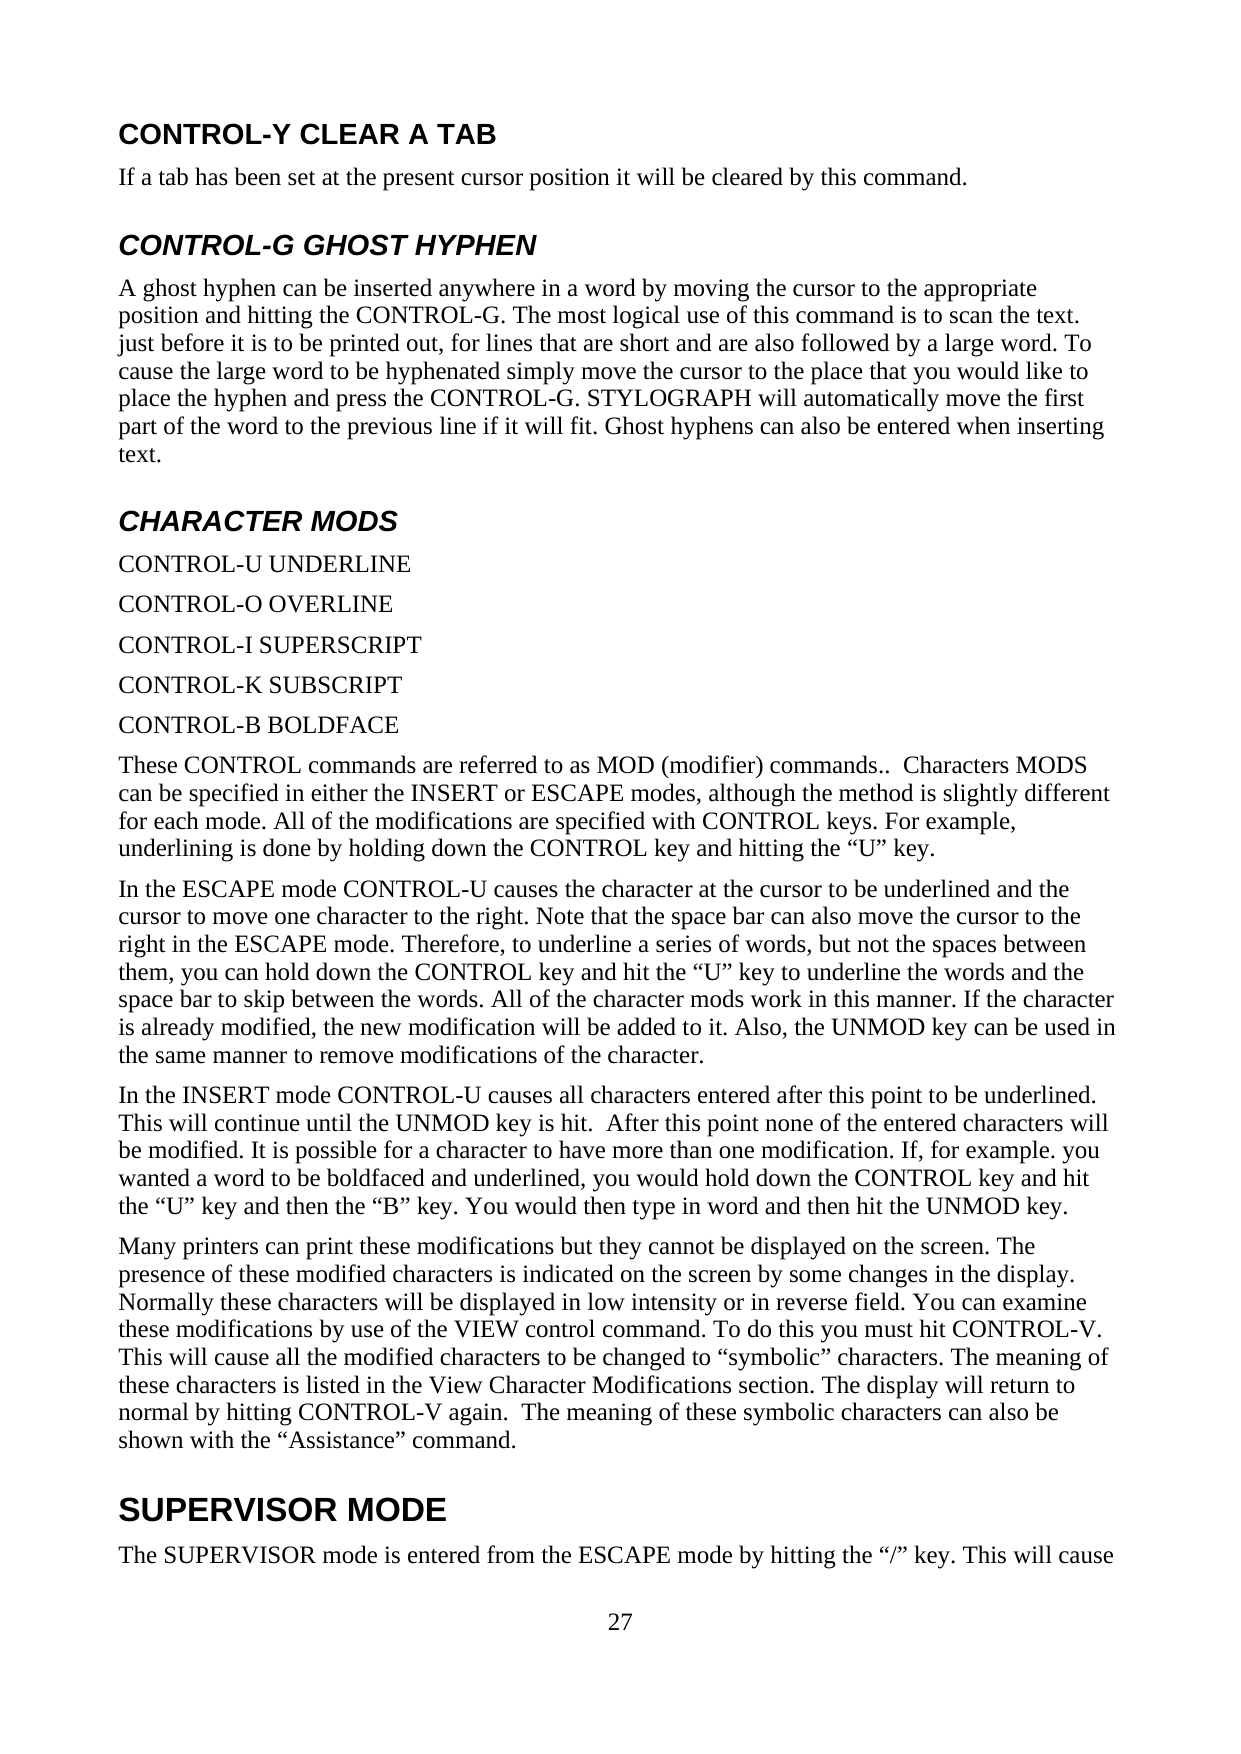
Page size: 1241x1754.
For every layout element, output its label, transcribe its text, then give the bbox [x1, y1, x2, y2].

subtitle SUPERVISOR MODE [118, 1491, 1122, 1529]
text CONTROL-O OVERLINE [118, 591, 1122, 618]
subtitle CONTROL-G GHOST HYPHEN [118, 228, 1122, 261]
text If a tab has been set at the present cursor position it will be cleared by this command. [118, 163, 1122, 191]
text The SUPERVISOR mode is entered from the ESCAPE mode by hitting the “/” key. This will cause [118, 1541, 1122, 1569]
text These CONTROL commands are referred to as MOD (modifier) commands.. Characters MODS can be specified in either the INSERT or ESCAPE modes, although the method is slightly different for each mode. All of the modifications are specified with CONTROL keys. For example, underlining is done by holding down the CONTROL key and hitting the “U” key. [118, 751, 1122, 862]
text CONTROL-B BOLDFACE [118, 711, 1122, 739]
subtitle CHARACTER MODS [118, 505, 1122, 538]
text A ghost hyphen can be inserted anywhere in a word by moving the cursor to the appropriate position and hitting the CONTROL-G. The most logical use of this command is to scan the text. just before it is to be printed out, for lines that are short and are also followed by a large word. To cause the large word to be hyphenated simply move the cursor to the place that you would like to place the hyphen and press the CONTROL-G. STYLOGRAPH will automatically move the first part of the word to the previous line if it will fit. Ghost hyphens can also be entered when inserting text. [118, 274, 1122, 468]
text Many printers can print these modifications but they cannot be displayed on the screen. The presence of these modified characters is indicated on the screen by some changes in the display. Normally these characters will be displayed in low intensity or in reverse field. You can examine these modifications by use of the VIEW control command. To do this you must hit CONTROL-V. This will cause all the modified characters to be changed to “symbolic” characters. The meaning of these characters is listed in the View Character Modifications section. The display will return to normal by hitting CONTROL-V again. The meaning of these symbolic characters can also be shown with the “Assistance” command. [118, 1232, 1122, 1454]
text In the INSERT mode CONTROL-U causes all characters entered after this point to be underlined. This will continue until the UNMOD key is hit. After this point none of the entered characters will be modified. It is possible for a character to have more than one modification. If, for example. you wanted a word to be boldfaced and underlined, you would hold down the CONTROL key and hit the “U” key and then the “B” key. You would then type in word and then hit the UNMOD key. [118, 1081, 1122, 1220]
text CONTROL-U UNDERLINE [118, 550, 1122, 578]
text CONTROL-I SUPERSCRIPT [118, 631, 1122, 658]
text In the ESCAPE mode CONTROL-U causes the character at the cursor to be underlined and the cursor to move one character to the right. Note that the space bar can also move the cursor to the right in the ESCAPE mode. Therefore, to underline a series of words, but not the spaces between them, you can hold down the CONTROL key and hit the “U” key to underline the words and the space bar to skip between the words. All of the character mods work in this manner. If the character is already modified, the new modification will be added to it. Also, the UNMOD key can be used in the same manner to remove modifications of the character. [118, 875, 1122, 1069]
text CONTROL-K SUBSCRIPT [118, 671, 1122, 699]
subtitle CONTROL-Y CLEAR A TAB [118, 118, 1122, 151]
